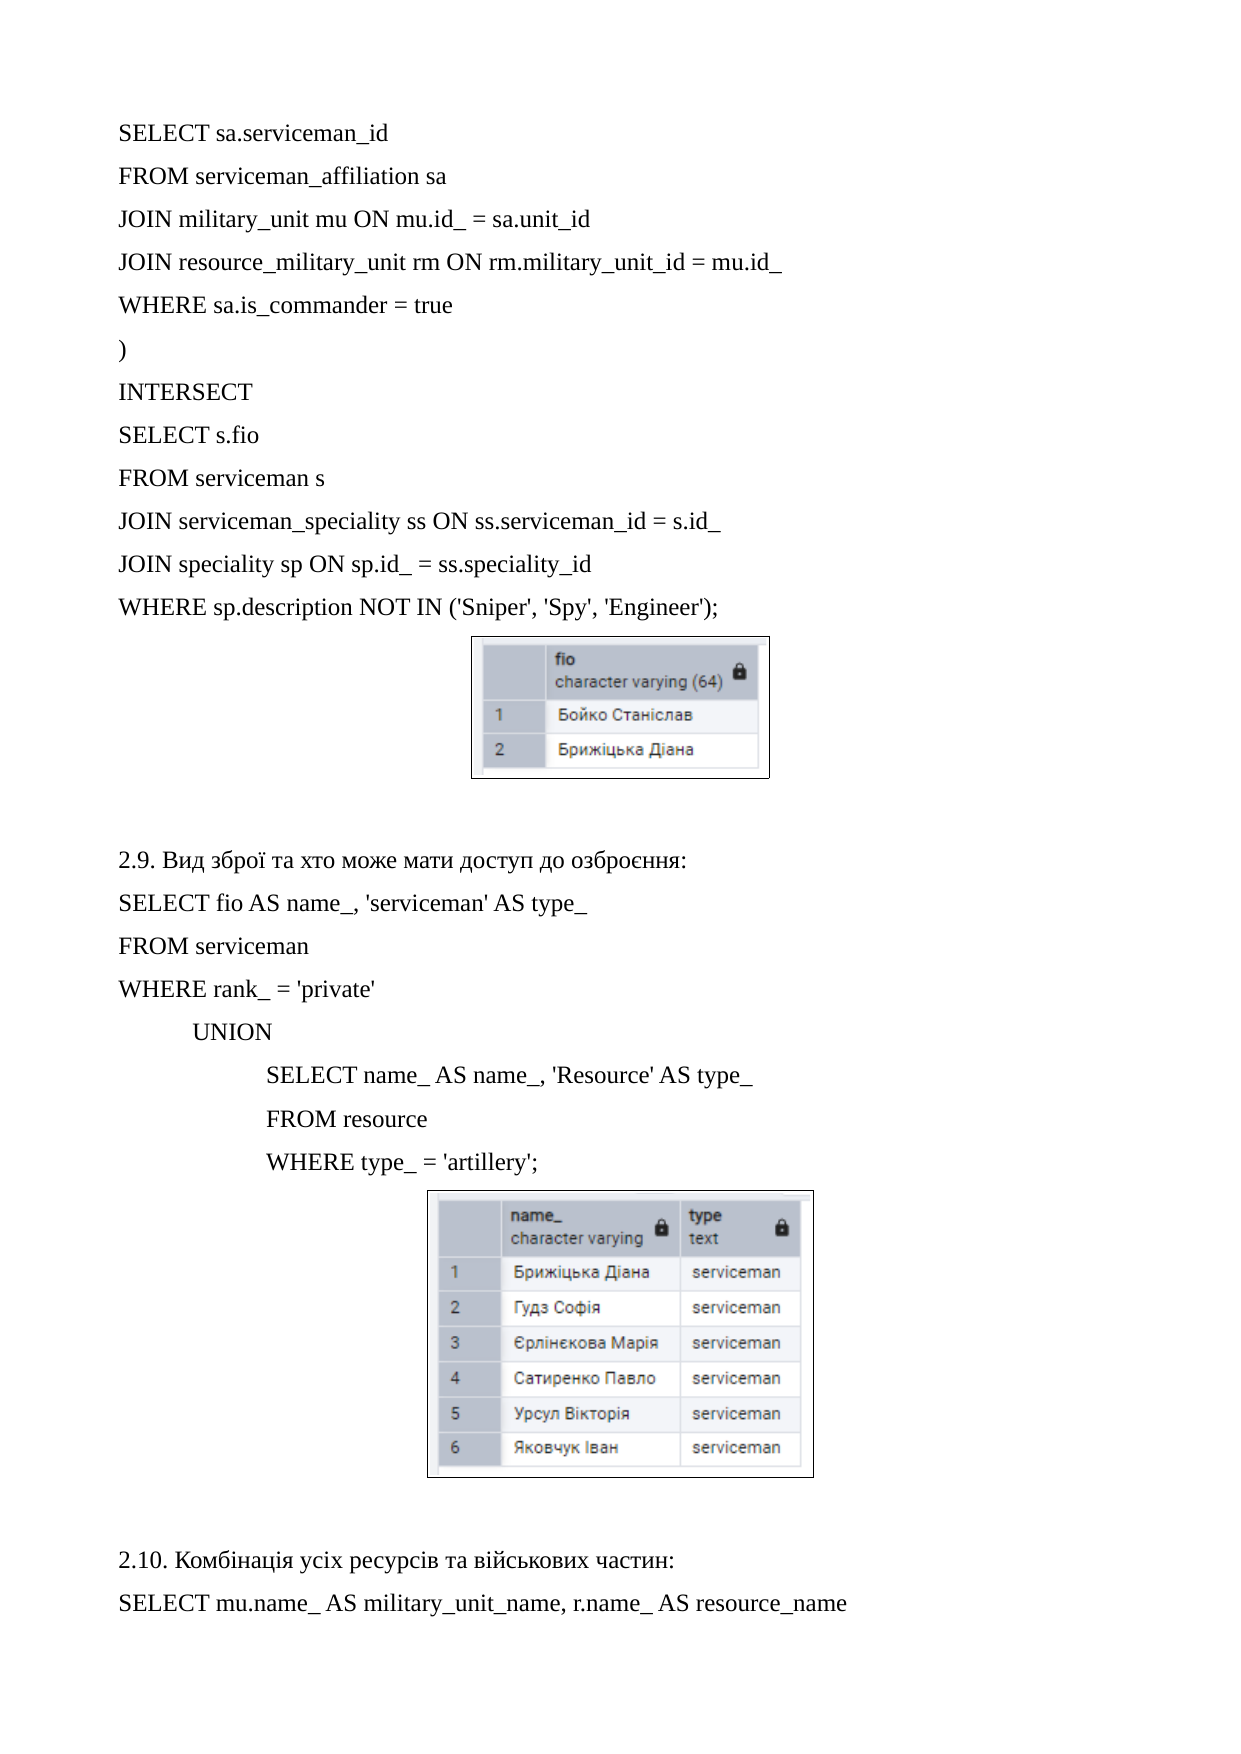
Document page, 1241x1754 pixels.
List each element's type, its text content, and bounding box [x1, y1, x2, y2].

picture [473, 638, 767, 775]
text INTERSECT [118, 377, 1122, 406]
text 2.10. Комбінація усіх ресурсів та військових частин: [118, 1545, 1122, 1573]
text FROM serviceman s [118, 463, 1122, 492]
text WHERE sp.description NOT IN ('Sniper', 'Spy', 'Engineer'); [118, 592, 1122, 621]
text UNION [118, 1017, 1122, 1046]
text SELECT fio AS name_, 'serviceman' AS type_ [118, 888, 1122, 917]
text SELECT sa.serviceman_id [118, 118, 1122, 147]
text ) [118, 334, 1122, 362]
text FROM serviceman [118, 931, 1122, 960]
text SELECT mu.name_ AS military_unit_name, r.name_ AS resource_name [118, 1588, 1122, 1617]
text FROM resource [118, 1104, 1122, 1132]
picture [430, 1193, 811, 1475]
text JOIN military_unit mu ON mu.id_ = sa.unit_id [118, 204, 1122, 233]
text FROM serviceman_affiliation sa [118, 161, 1122, 190]
text JOIN serviceman_speciality ss ON ss.serviceman_id = s.id_ [118, 506, 1122, 535]
text WHERE sa.is_commander = true [118, 291, 1122, 319]
text 2.9. Вид зброї та хто може мати доступ до озброєння: [118, 845, 1122, 874]
text WHERE type_ = 'artillery'; [118, 1147, 1122, 1176]
text JOIN speciality sp ON sp.id_ = ss.speciality_id [118, 549, 1122, 578]
text JOIN resource_military_unit rm ON rm.military_unit_id = mu.id_ [118, 247, 1122, 276]
text SELECT name_ AS name_, 'Resource' AS type_ [118, 1061, 1122, 1089]
text WHERE rank_ = 'private' [118, 974, 1122, 1003]
text SELECT s.fio [118, 420, 1122, 449]
